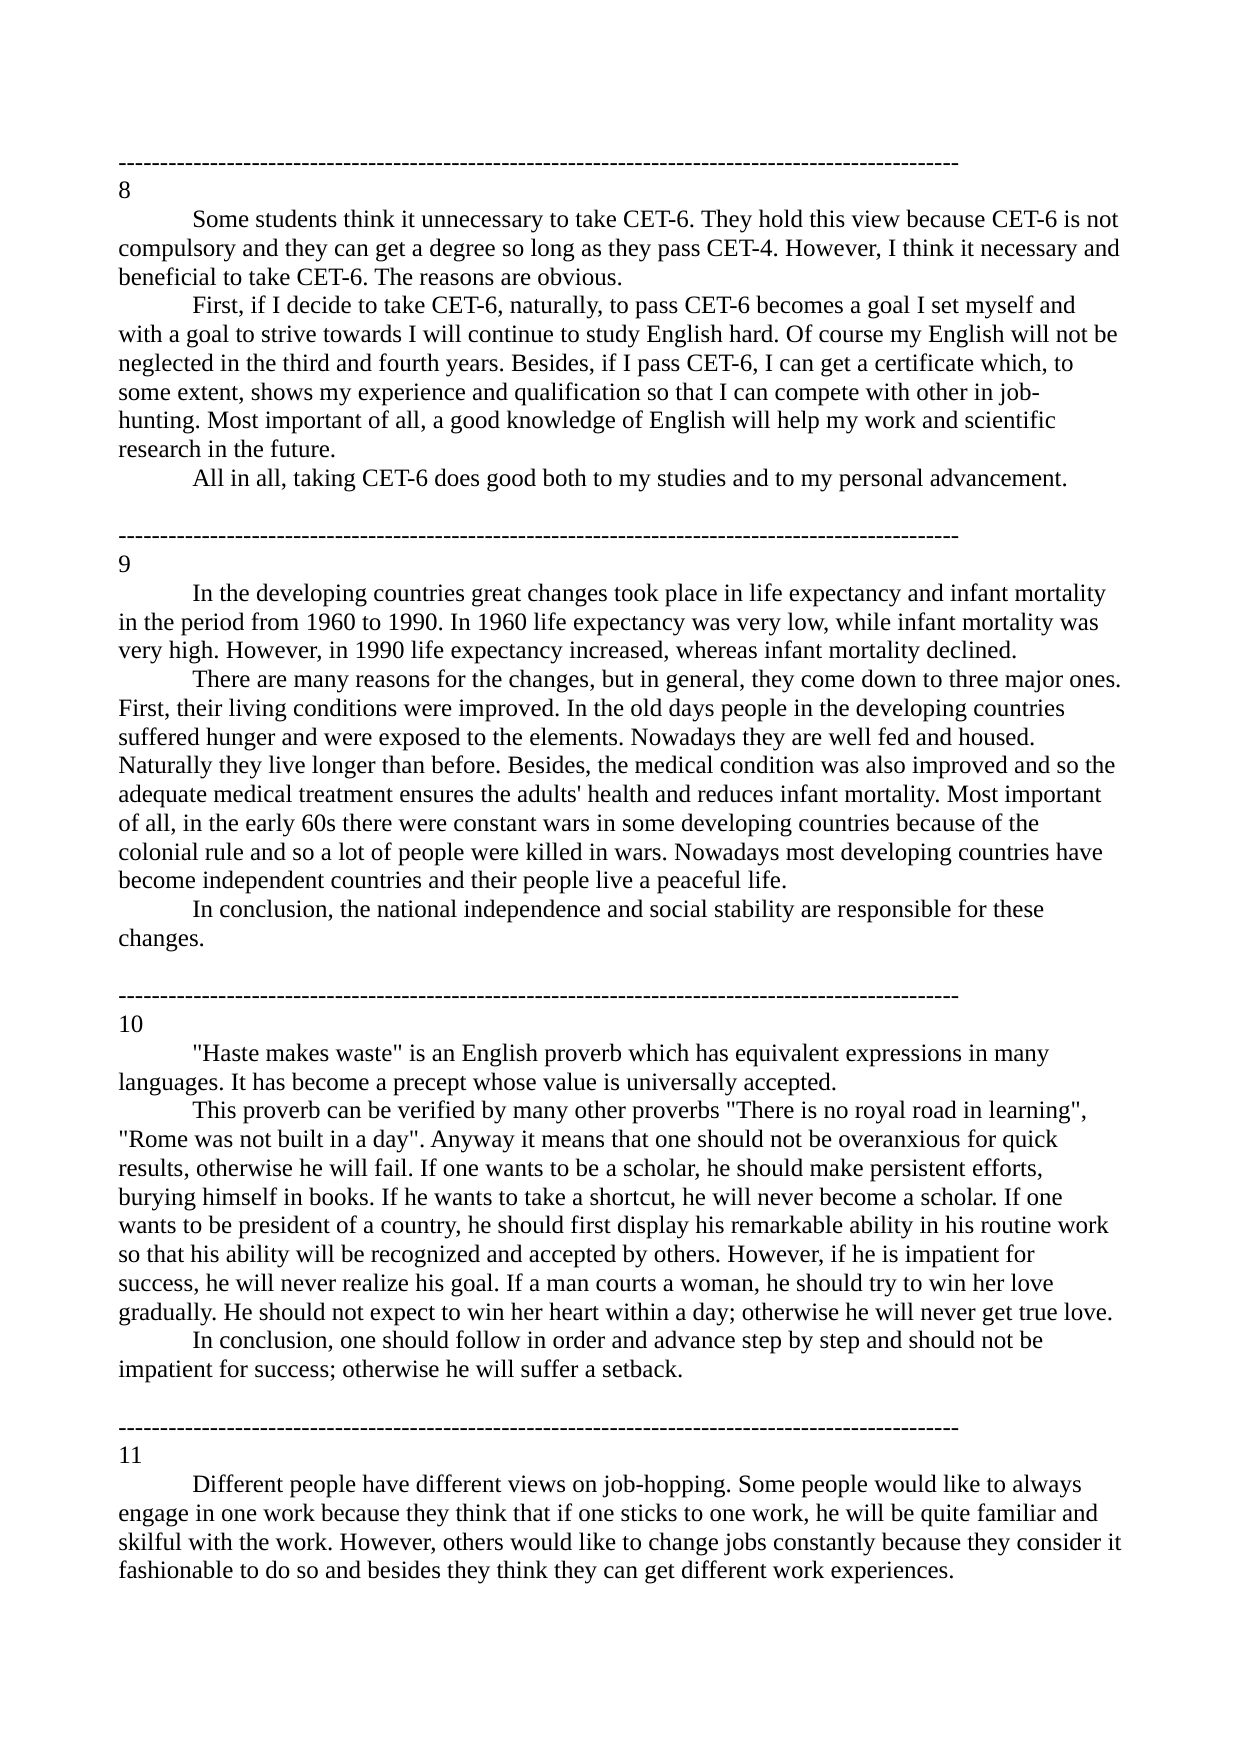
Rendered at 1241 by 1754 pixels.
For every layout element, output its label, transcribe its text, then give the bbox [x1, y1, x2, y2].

text 9 [118, 549, 1122, 578]
text ----------------------------------------------------------------------------------------------------- [118, 981, 1122, 1009]
text 10 [118, 1009, 1122, 1038]
text In the developing countries great changes took place in life expectancy and infant mortality in the period from 1960 to 1990. In 1960 life expectancy was very low, while infant mortality was very high. However, in 1990 life expectancy increased, whereas infant mortality declined. [118, 578, 1122, 664]
text Different people have different views on job-hopping. Some people would like to always engage in one work because they think that if one sticks to one work, he will be quite familiar and skilful with the work. However, others would like to change jobs constantly because they consider it fashionable to do so and besides they think they can get different work experiences. [118, 1469, 1122, 1584]
text ----------------------------------------------------------------------------------------------------- [118, 521, 1122, 549]
text This proverb can be verified by many other proverbs "There is no royal road in learning", "Rome was not built in a day". Anyway it means that one should not be overanxious for quick results, otherwise he will fail. If one wants to be a scholar, he should make persistent efforts, burying himself in books. If he wants to take a shortcut, he will never become a scholar. If one wants to be president of a country, he should first display his remarkable ability in his routine work so that his ability will be recognized and accepted by others. However, if he is impatient for success, he will never realize his goal. If a man courts a woman, he should try to win her love gradually. He should not expect to win her heart within a day; otherwise he will never get true love. [118, 1096, 1122, 1326]
text There are many reasons for the changes, but in general, they come down to three major ones. First, their living conditions were improved. In the old days people in the developing countries suffered hunger and were exposed to the elements. Nowadays they are well fed and housed. Naturally they live longer than before. Besides, the medical condition was also improved and so the adequate medical treatment ensures the adults' health and reduces infant mortality. Most important of all, in the early 60s there were constant wars in some developing countries because of the colonial rule and so a lot of people were killed in wars. Nowadays most developing countries have become independent countries and their people live a peaceful life. [118, 664, 1122, 894]
text All in all, taking CET-6 does good both to my studies and to my personal advancement. [118, 463, 1122, 492]
text In conclusion, one should follow in order and advance step by step and should not be impatient for success; otherwise he will suffer a setback. [118, 1326, 1122, 1383]
text ----------------------------------------------------------------------------------------------------- [118, 1412, 1122, 1441]
text 11 [118, 1441, 1122, 1469]
text "Haste makes waste" is an English proverb which has equivalent expressions in many languages. It has become a precept whose value is universally accepted. [118, 1038, 1122, 1096]
text 8 [118, 176, 1122, 204]
text First, if I decide to take CET-6, naturally, to pass CET-6 becomes a goal I set myself and with a goal to strive towards I will continue to study English hard. Of course my English will not be neglected in the third and fourth years. Besides, if I pass CET-6, I can get a certificate which, to some extent, shows my experience and qualification so that I can compete with other in job-hunting. Most important of all, a good knowledge of English will help my work and scientific research in the future. [118, 291, 1122, 463]
text ----------------------------------------------------------------------------------------------------- [118, 147, 1122, 176]
text In conclusion, the national independence and social stability are responsible for these changes. [118, 894, 1122, 952]
text Some students think it unnecessary to take CET-6. They hold this view because CET-6 is not compulsory and they can get a degree so long as they pass CET-4. However, I think it necessary and beneficial to take CET-6. The reasons are obvious. [118, 204, 1122, 291]
